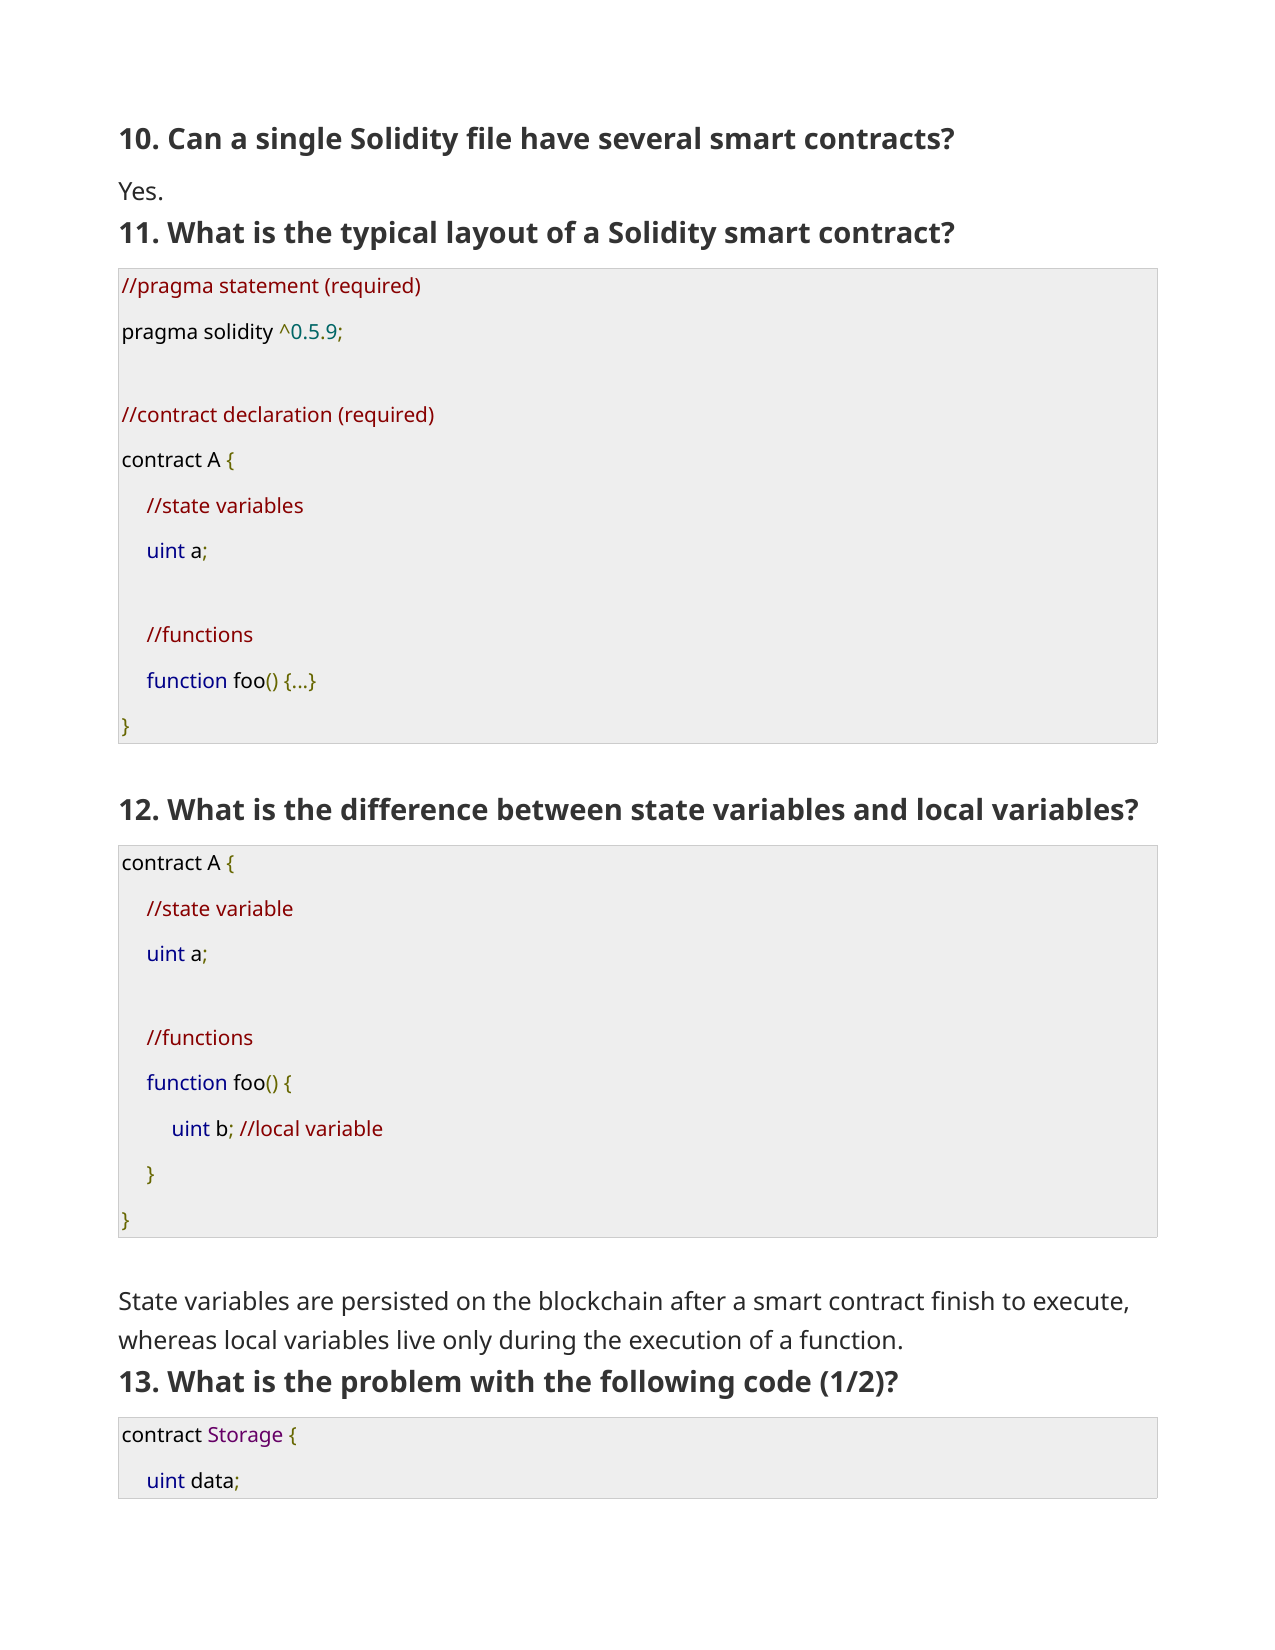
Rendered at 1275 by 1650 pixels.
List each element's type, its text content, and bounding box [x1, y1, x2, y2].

text //state variable [119, 890, 1157, 922]
text contract A { [119, 442, 1157, 474]
text contract Storage { [119, 1418, 1157, 1449]
text //functions [119, 1019, 1157, 1051]
text uint a; [119, 936, 1157, 968]
text //state variables [119, 488, 1157, 519]
text function foo() { [119, 1065, 1157, 1097]
text } [119, 1156, 1157, 1188]
text } [119, 1202, 1157, 1237]
text Yes. [118, 174, 1157, 208]
subtitle 11. What is the typical layout of a Solidity smart contract? [118, 213, 1157, 252]
text function foo() {...} [119, 662, 1157, 694]
subtitle 13. What is the problem with the following code (1/2)? [118, 1362, 1157, 1401]
text State variables are persisted on the blockchain after a smart contract finish to execute, whereas local variables live only during the execution of a function. [118, 1283, 1157, 1357]
text uint a; [119, 533, 1157, 565]
text } [119, 708, 1157, 743]
subtitle 12. What is the difference between state variables and local variables? [118, 789, 1157, 829]
text //functions [119, 617, 1157, 649]
text uint data; [119, 1463, 1157, 1498]
text //contract declaration (required) [119, 397, 1157, 429]
text //pragma statement (required) [119, 269, 1157, 300]
text pragma solidity ^0.5.9; [119, 314, 1157, 345]
subtitle 10. Can a single Solidity file have several smart contracts? [118, 118, 1157, 158]
text uint b; //local variable [119, 1111, 1157, 1142]
text contract A { [119, 846, 1157, 877]
